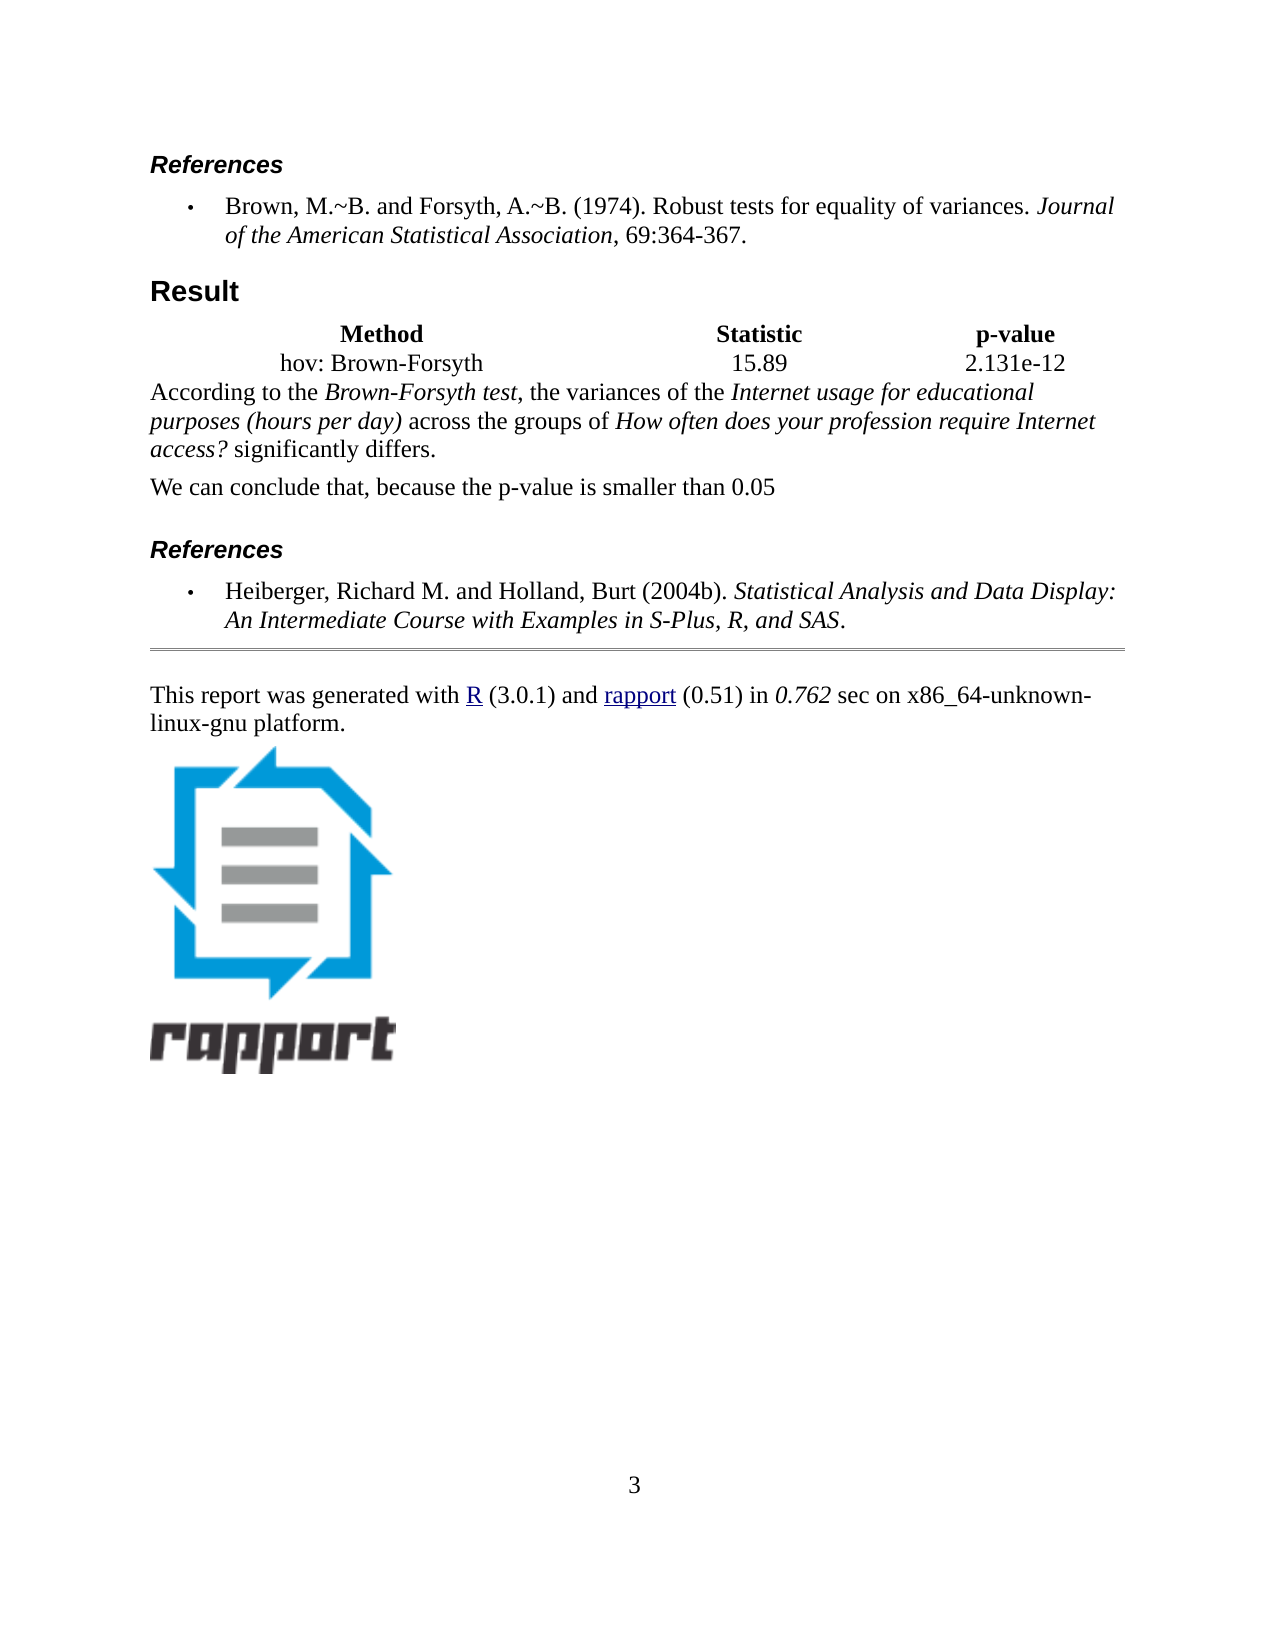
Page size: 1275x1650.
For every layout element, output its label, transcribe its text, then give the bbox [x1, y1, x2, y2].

table_header p-value [906, 320, 1125, 348]
table_cell 15.89 [613, 348, 906, 377]
list Brown, M.~B. and Forsyth, A.~B. (1974). Robust tests for equality of variances. Journal of the American Statistical Association, 69:364-367. [187, 191, 1125, 248]
table_header Statistic [613, 320, 906, 348]
table_header Method [150, 320, 613, 348]
text According to the Brown-Forsyth test, the variances of the Internet usage for educational purposes (hours per day) across the groups of How often does your profession require Internet access? significantly differs. [150, 377, 1125, 463]
subtitle Result [150, 273, 1125, 307]
picture [150, 746, 396, 1074]
list Heiberger, Richard M. and Holland, Burt (2004b). Statistical Analysis and Data Display: An Intermediate Course with Examples in S-Plus, R, and SAS. [187, 576, 1125, 633]
subtitle References [150, 150, 1125, 178]
table_cell 2.131e-12 [906, 348, 1125, 377]
table_cell hov: Brown-Forsyth [150, 348, 613, 377]
text This report was generated with R (3.0.1) and rapport (0.51) in 0.762 sec on x86_64-unknown-linux-gnu platform. [150, 680, 1125, 737]
text We can conclude that, because the p-value is smaller than 0.05 [150, 472, 1125, 501]
subtitle References [150, 535, 1125, 563]
